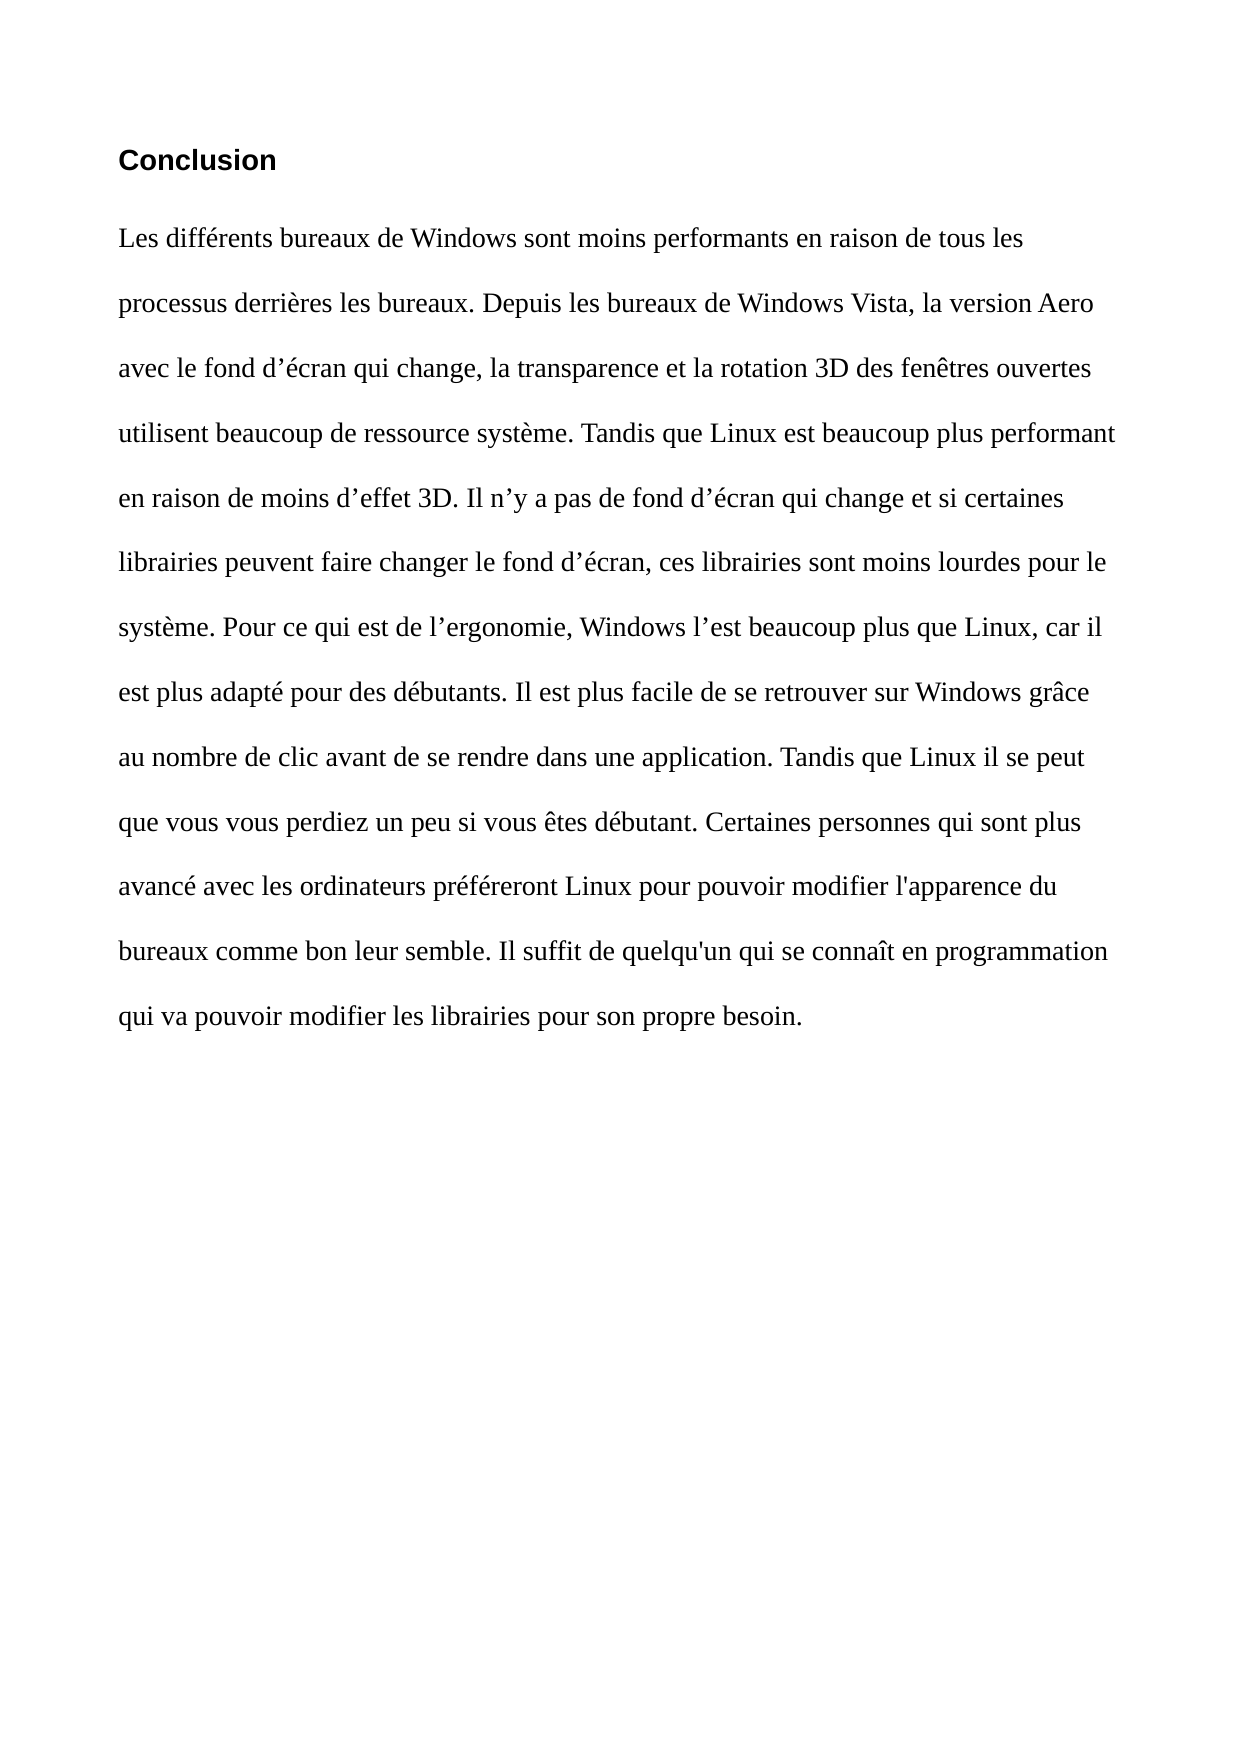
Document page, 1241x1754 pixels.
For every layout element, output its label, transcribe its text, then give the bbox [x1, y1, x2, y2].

subtitle Conclusion [118, 143, 1122, 177]
text Les différents bureaux de Windows sont moins performants en raison de tous les processus derrières les bureaux. Depuis les bureaux de Windows Vista, la version Aero avec le fond d’écran qui change, la transparence et la rotation 3D des fenêtres ouvertes utilisent beaucoup de ressource système. Tandis que Linux est beaucoup plus performant en raison de moins d’effet 3D. Il n’y a pas de fond d’écran qui change et si certaines librairies peuvent faire changer le fond d’écran, ces librairies sont moins lourdes pour le système. Pour ce qui est de l’ergonomie, Windows l’est beaucoup plus que Linux, car il est plus adapté pour des débutants. Il est plus facile de se retrouver sur Windows grâce au nombre de clic avant de se rendre dans une application. Tandis que Linux il se peut que vous vous perdiez un peu si vous êtes débutant. Certaines personnes qui sont plus avancé avec les ordinateurs préféreront Linux pour pouvoir modifier l'apparence du bureaux comme bon leur semble. Il suffit de quelqu'un qui se connaît en programmation qui va pouvoir modifier les librairies pour son propre besoin. [118, 222, 1122, 1031]
